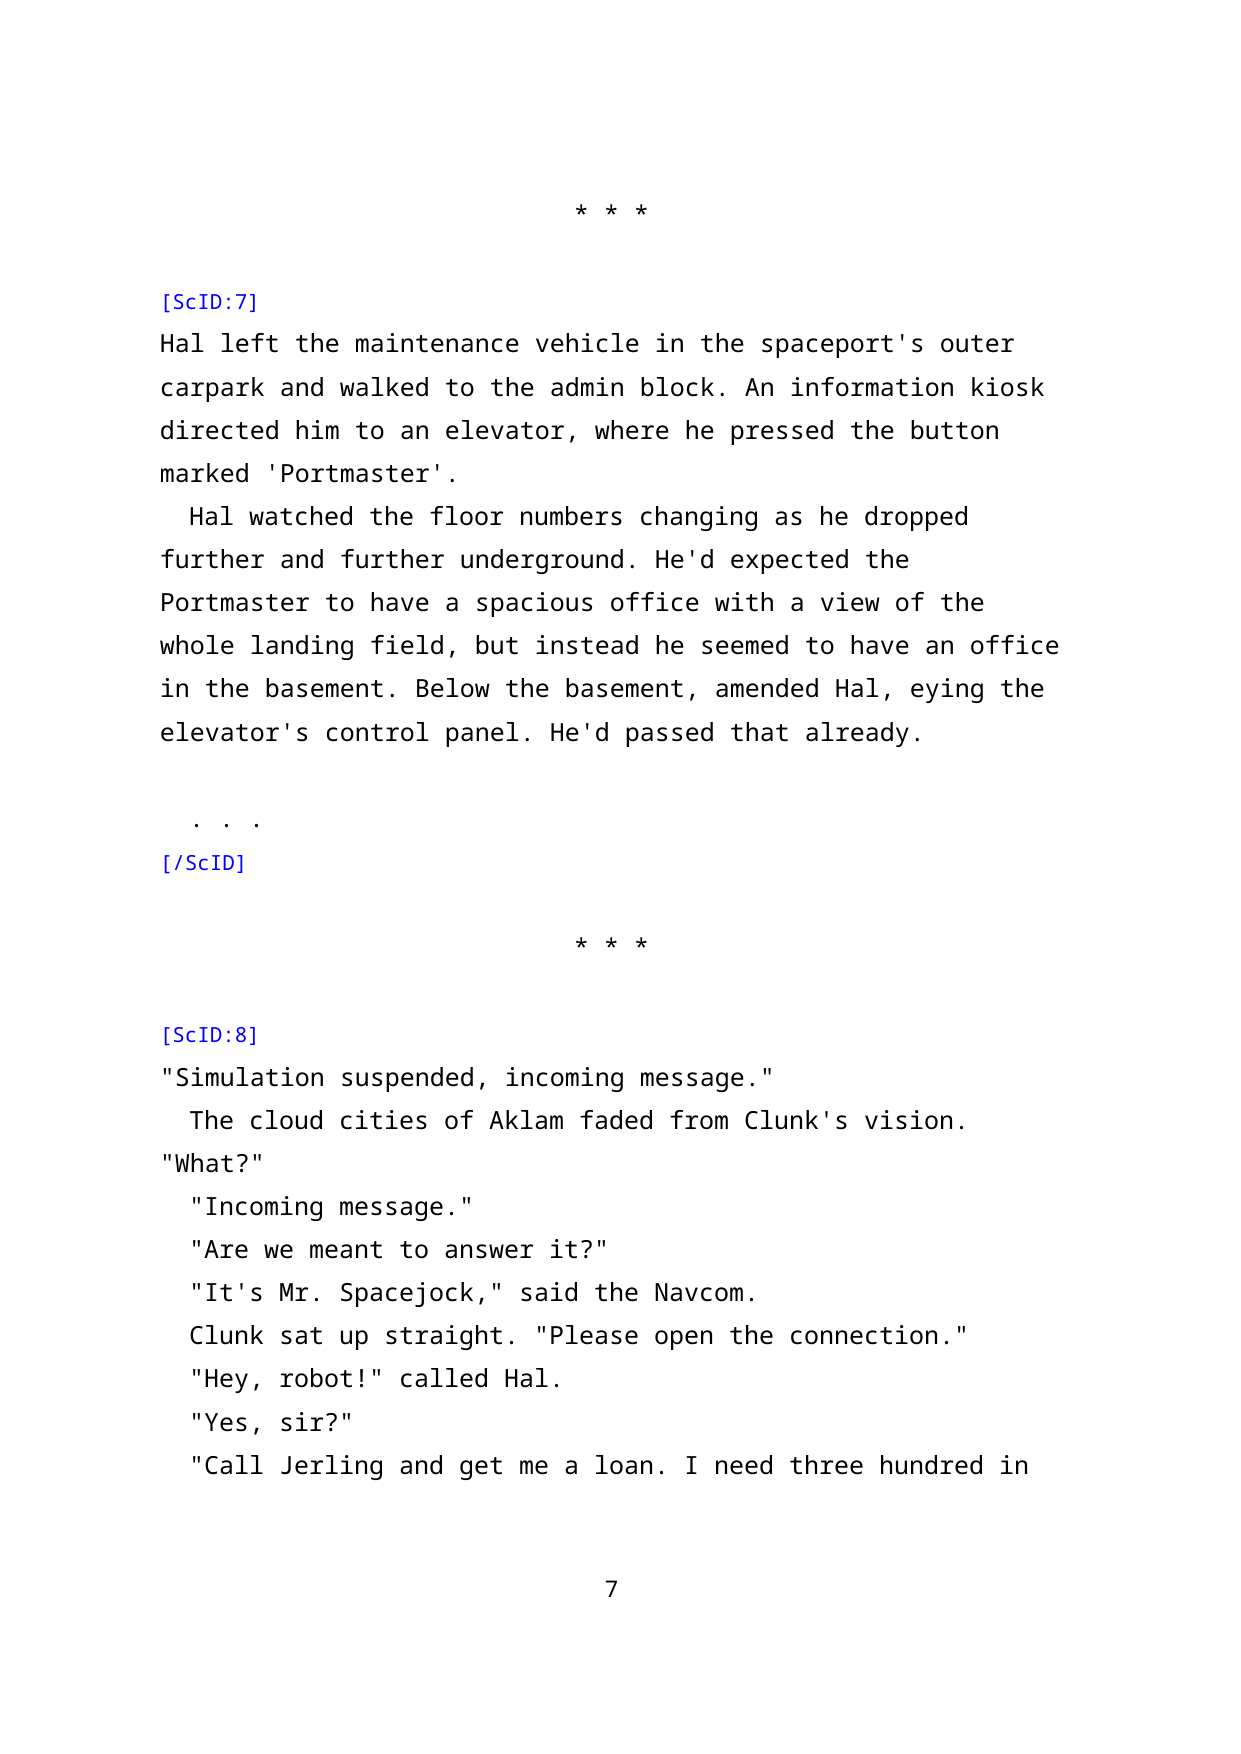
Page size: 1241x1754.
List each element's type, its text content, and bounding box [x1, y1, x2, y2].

subtitle * * * [159, 189, 1063, 232]
text "Incoming message." [159, 1181, 1063, 1224]
text Hal left the maintenance vehicle in the spaceport's outer carpark and walked to the admin block. An information kiosk directed him to an elevator, where he pressed the button marked 'Portmaster'. [159, 318, 1063, 491]
text "It's Mr. Spacejock," said the Navcom. [159, 1267, 1063, 1310]
text . . . [159, 793, 1063, 836]
text [ScID:7] [159, 275, 1063, 318]
text The cloud cities of Aklam faded from Clunk's vision. "What?" [159, 1094, 1063, 1181]
text "Call Jerling and get me a loan. I need three hundred in [159, 1439, 1063, 1483]
text Hal watched the floor numbers changing as he dropped further and further underground. He'd expected the Portmaster to have a spacious office with a view of the whole landing field, but instead he seemed to have an office in the basement. Below the basement, amended Hal, eying the elevator's control panel. He'd passed that already. [159, 491, 1063, 749]
text "Are we meant to answer it?" [159, 1224, 1063, 1267]
text Clunk sat up straight. "Please open the connection." [159, 1310, 1063, 1353]
text "Simulation suspended, incoming message." [159, 1051, 1063, 1094]
subtitle * * * [159, 922, 1063, 965]
text [/ScID] [159, 836, 1063, 879]
text "Yes, sir?" [159, 1396, 1063, 1439]
text "Hey, robot!" called Hal. [159, 1353, 1063, 1396]
text [ScID:8] [159, 1008, 1063, 1051]
